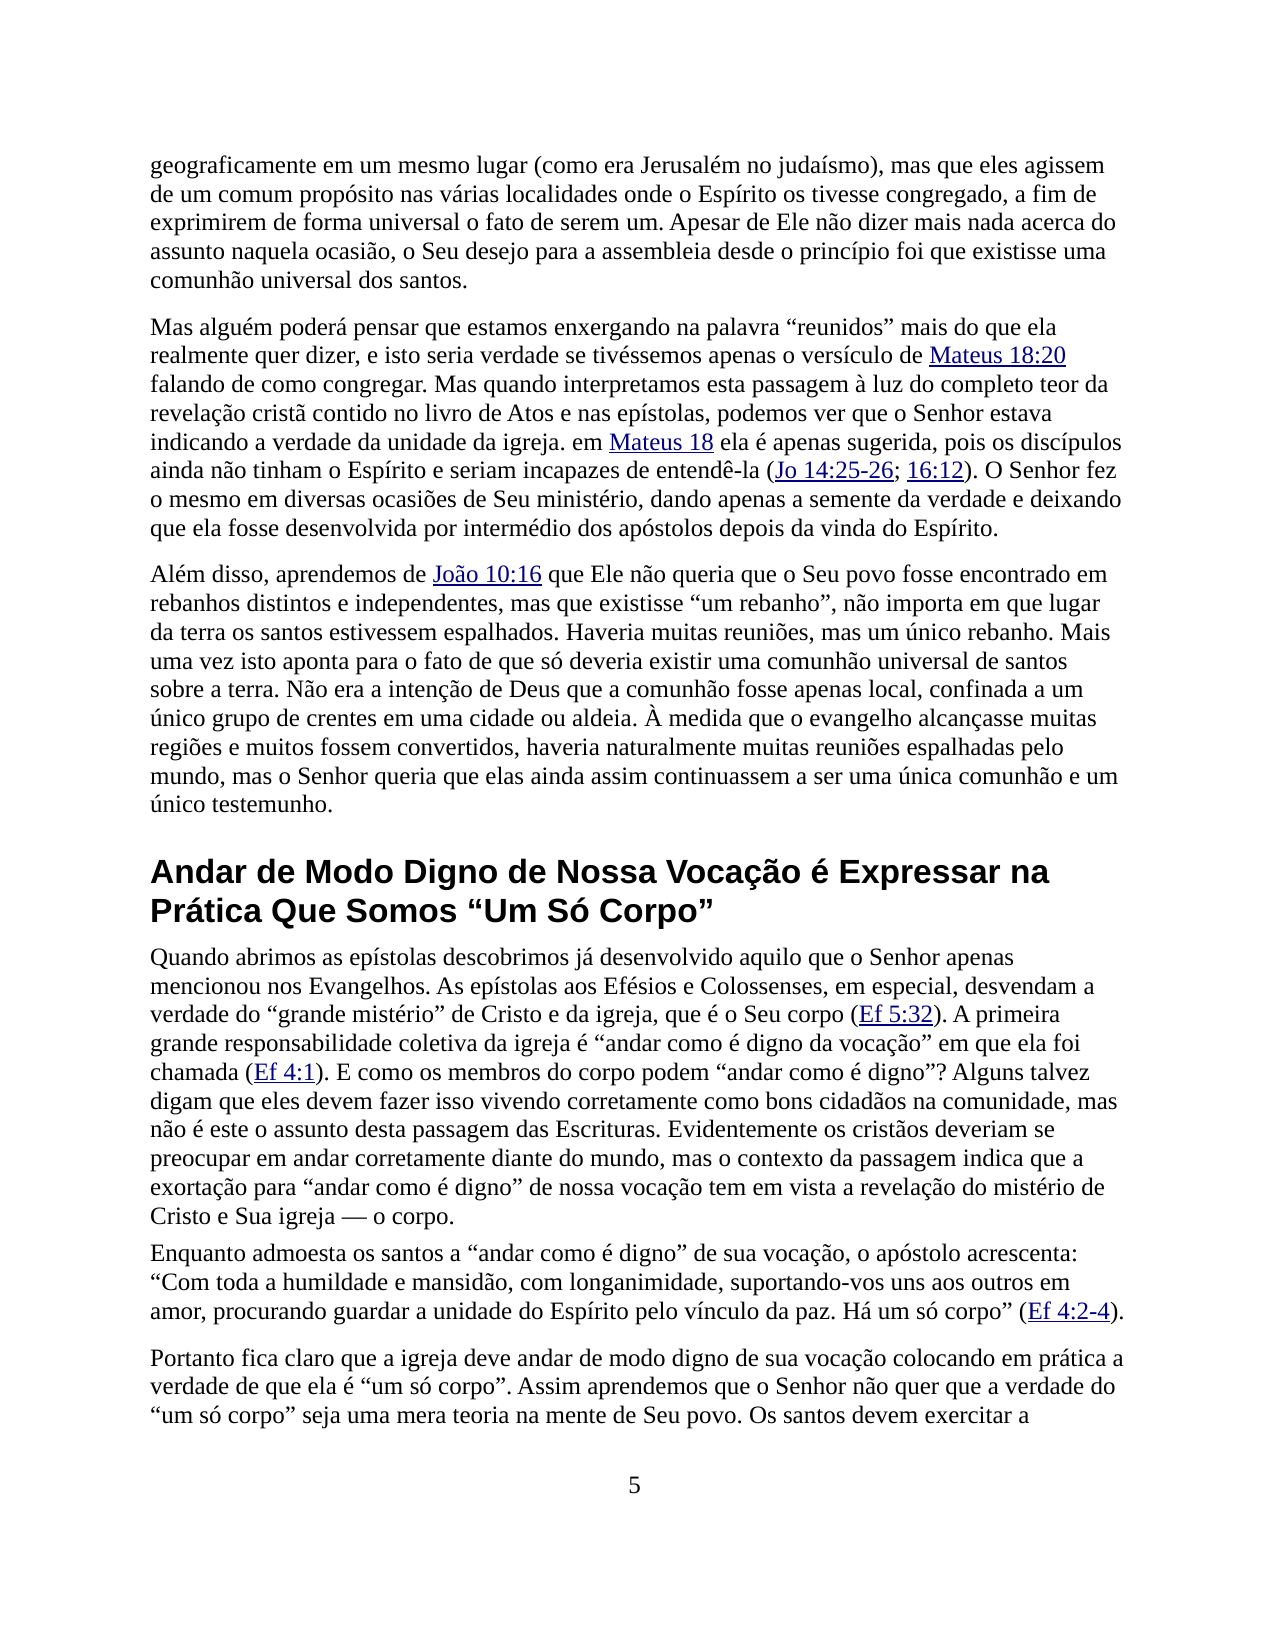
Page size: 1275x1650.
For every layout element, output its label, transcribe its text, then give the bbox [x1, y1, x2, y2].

text geograficamente em um mesmo lugar (como era Jerusalém no judaísmo), mas que eles agissem de um comum propósito nas várias localidades onde o Espírito os tivesse congregado, a fim de exprimirem de forma universal o fato de serem um. Apesar de Ele não dizer mais nada acerca do assunto naquela ocasião, o Seu desejo para a assembleia desde o princípio foi que existisse uma comunhão universal dos santos. [150, 150, 1125, 294]
subtitle Andar de Modo Digno de Nossa Vocação é Expressar na Prática Que Somos “Um Só Corpo” [150, 852, 1125, 929]
text Portanto fica claro que a igreja deve andar de modo digno de sua vocação colocando em prática a verdade de que ela é “um só corpo”. Assim aprendemos que o Senhor não quer que a verdade do “um só corpo” seja uma mera teoria na mente de Seu povo. Os santos devem exercitar a [150, 1343, 1125, 1429]
text Além disso, aprendemos de João 10:16 que Ele não queria que o Seu povo fosse encontrado em rebanhos distintos e independentes, mas que existisse “um rebanho”, não importa em que lugar da terra os santos estivessem espalhados. Haveria muitas reuniões, mas um único rebanho. Mais uma vez isto aponta para o fato de que só deveria existir uma comunhão universal de santos sobre a terra. Não era a intenção de Deus que a comunhão fosse apenas local, confinada a um único grupo de crentes em uma cidade ou aldeia. À medida que o evangelho alcançasse muitas regiões e muitos fossem convertidos, haveria naturalmente muitas reuniões espalhadas pelo mundo, mas o Senhor queria que elas ainda assim continuassem a ser uma única comunhão e um único testemunho. [150, 559, 1125, 818]
text Quando abrimos as epístolas descobrimos já desenvolvido aquilo que o Senhor apenas mencionou nos Evangelhos. As epístolas aos Efésios e Colossenses, em especial, desvendam a verdade do “grande mistério” de Cristo e da igreja, que é o Seu corpo (Ef 5:32). A primeira grande responsabilidade coletiva da igreja é “andar como é digno da vocação” em que ela foi chamada (Ef 4:1). E como os membros do corpo podem “andar como é digno”? Alguns talvez digam que eles devem fazer isso vivendo corretamente como bons cidadãos na comunidade, mas não é este o assunto desta passagem das Escrituras. Evidentemente os cristãos deveriam se preocupar em andar corretamente diante do mundo, mas o contexto da passagem indica que a exortação para “andar como é digno” de nossa vocação tem em vista a revelação do mistério de Cristo e Sua igreja — o corpo. [150, 942, 1125, 1229]
text Enquanto admoesta os santos a “andar como é digno” de sua vocação, o apóstolo acrescenta: “Com toda a humildade e mansidão, com longanimidade, suportando-vos uns aos outros em amor, procurando guardar a unidade do Espírito pelo vínculo da paz. Há um só corpo” (Ef 4:2-4). [150, 1238, 1125, 1325]
text Mas alguém poderá pensar que estamos enxergando na palavra “reunidos” mais do que ela realmente quer dizer, e isto seria verdade se tivéssemos apenas o versículo de Mateus 18:20 falando de como congregar. Mas quando interpretamos esta passagem à luz do completo teor da revelação cristã contido no livro de Atos e nas epístolas, podemos ver que o Senhor estava indicando a verdade da unidade da igreja. em Mateus 18 ela é apenas sugerida, pois os discípulos ainda não tinham o Espírito e seriam incapazes de entendê-la (Jo 14:25-26; 16:12). O Senhor fez o mesmo em diversas ocasiões de Seu ministério, dando apenas a semente da verdade e deixando que ela fosse desenvolvida por intermédio dos apóstolos depois da vinda do Espírito. [150, 312, 1125, 542]
